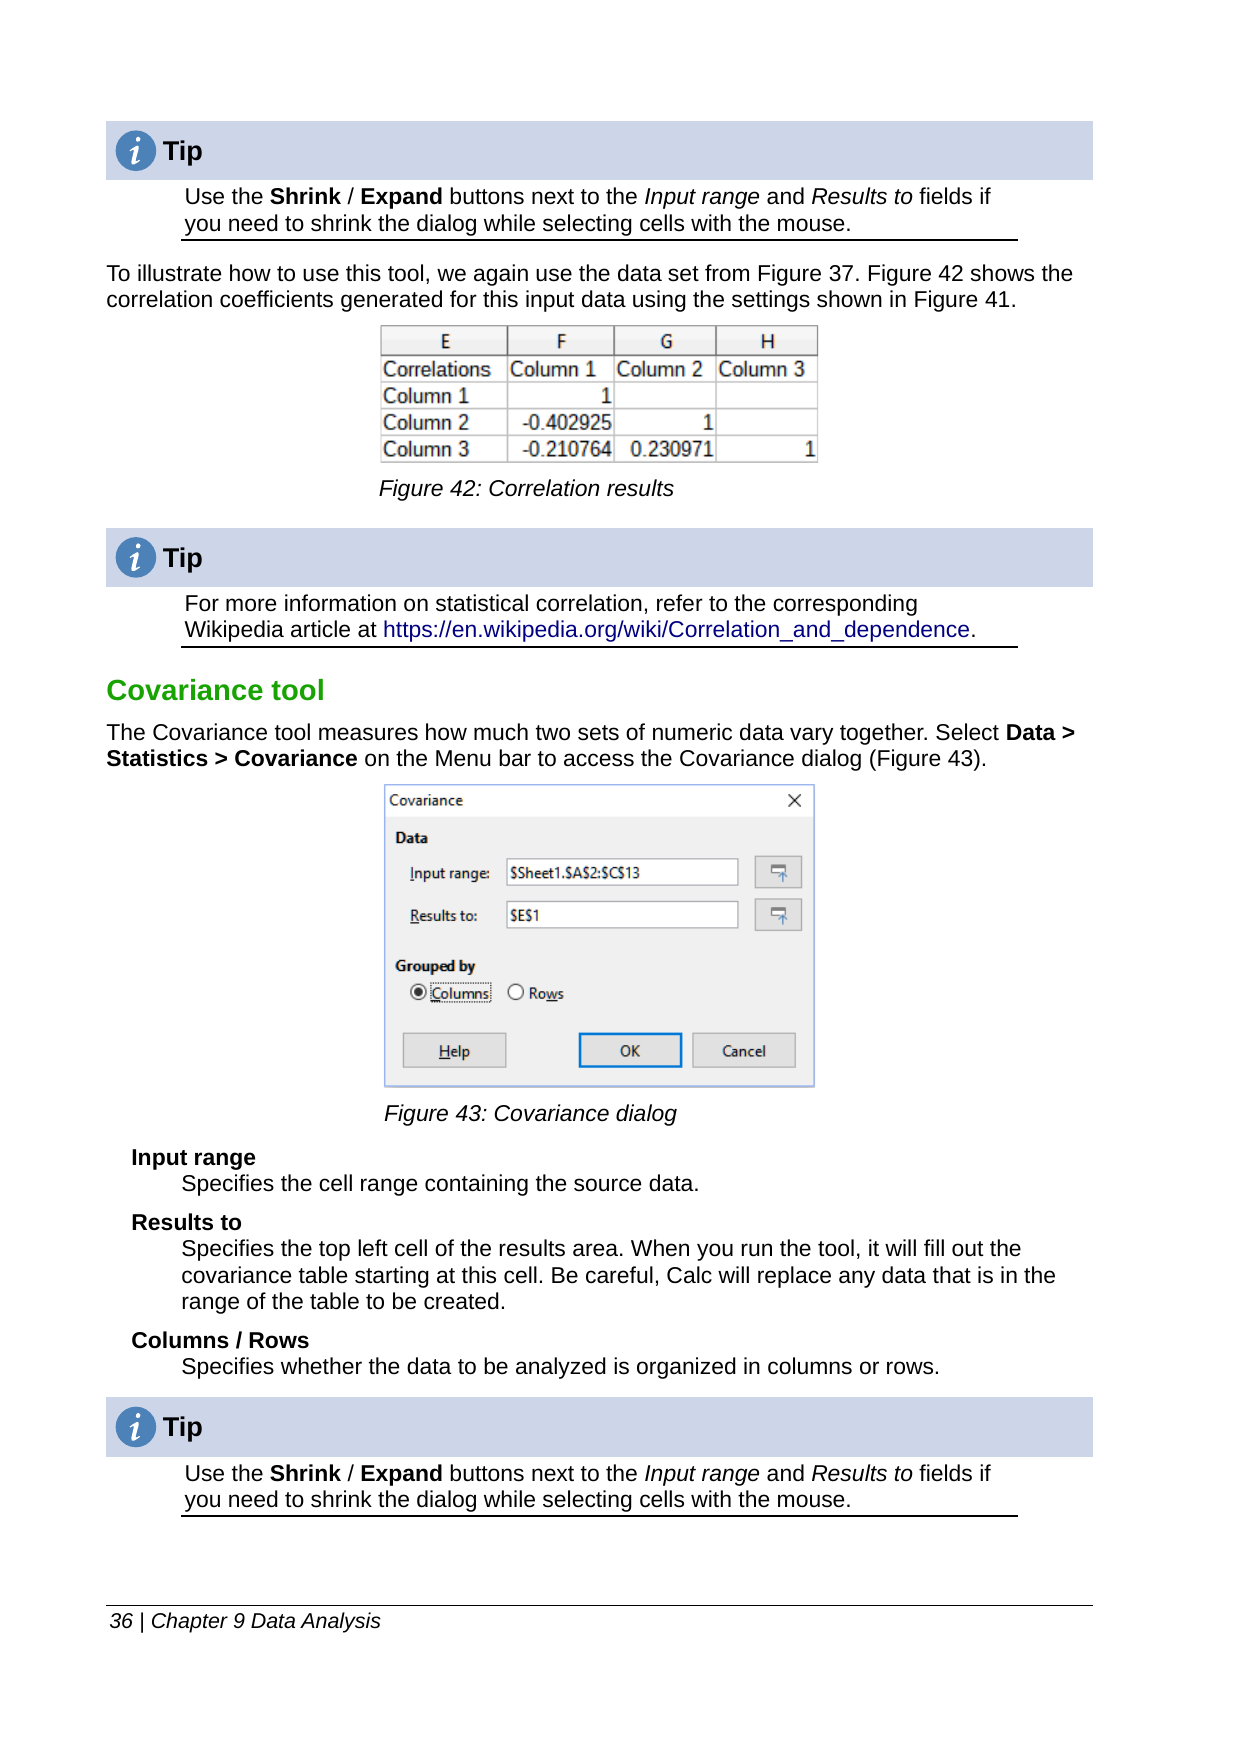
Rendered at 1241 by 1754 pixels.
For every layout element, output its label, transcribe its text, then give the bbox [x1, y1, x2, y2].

subtitle Tip [106, 1397, 1093, 1457]
text Columns / Rows [131, 1327, 1093, 1353]
picture [380, 325, 819, 463]
subtitle Tip [106, 121, 1093, 180]
text Figure 43: Covariance dialog [384, 1100, 815, 1127]
subtitle Tip [106, 528, 1093, 587]
text Figure 42: Correlation results [378, 475, 820, 502]
text Specifies whether the data to be analyzed is organized in columns or rows. [181, 1353, 1093, 1379]
text Input range [131, 1144, 1093, 1170]
subtitle Covariance tool [106, 673, 1093, 706]
text Results to [131, 1209, 1093, 1235]
text Use the Shrink / Expand buttons next to the Input range and Results to fields if you need to shrink the dialog while selecting cells with the mouse. [181, 180, 1018, 239]
text The Covariance tool measures how much two sets of numeric data vary together. Select Data > Statistics > Covariance on the Menu bar to access the Covariance dialog (Figure 43). [106, 719, 1093, 772]
text For more information on statistical correlation, refer to the corresponding Wikipedia article at https://en.wikipedia.org/wiki/Correlation_and_dependence. [181, 587, 1018, 646]
text Use the Shrink / Expand buttons next to the Input range and Results to fields if you need to shrink the dialog while selecting cells with the mouse. [181, 1457, 1018, 1515]
text Specifies the cell range containing the source data. [181, 1170, 1093, 1196]
text Specifies the top left cell of the results area. When you run the tool, it will fill out the covariance table starting at this cell. Be careful, Calc will replace any data that is in the range of the table to be created. [181, 1235, 1093, 1314]
text To illustrate how to use this tool, we again use the data set from Figure 37. Figure 42 shows the correlation coefficients generated for this input data using the settings shown in Figure 41. [106, 260, 1093, 313]
picture [383, 784, 816, 1088]
